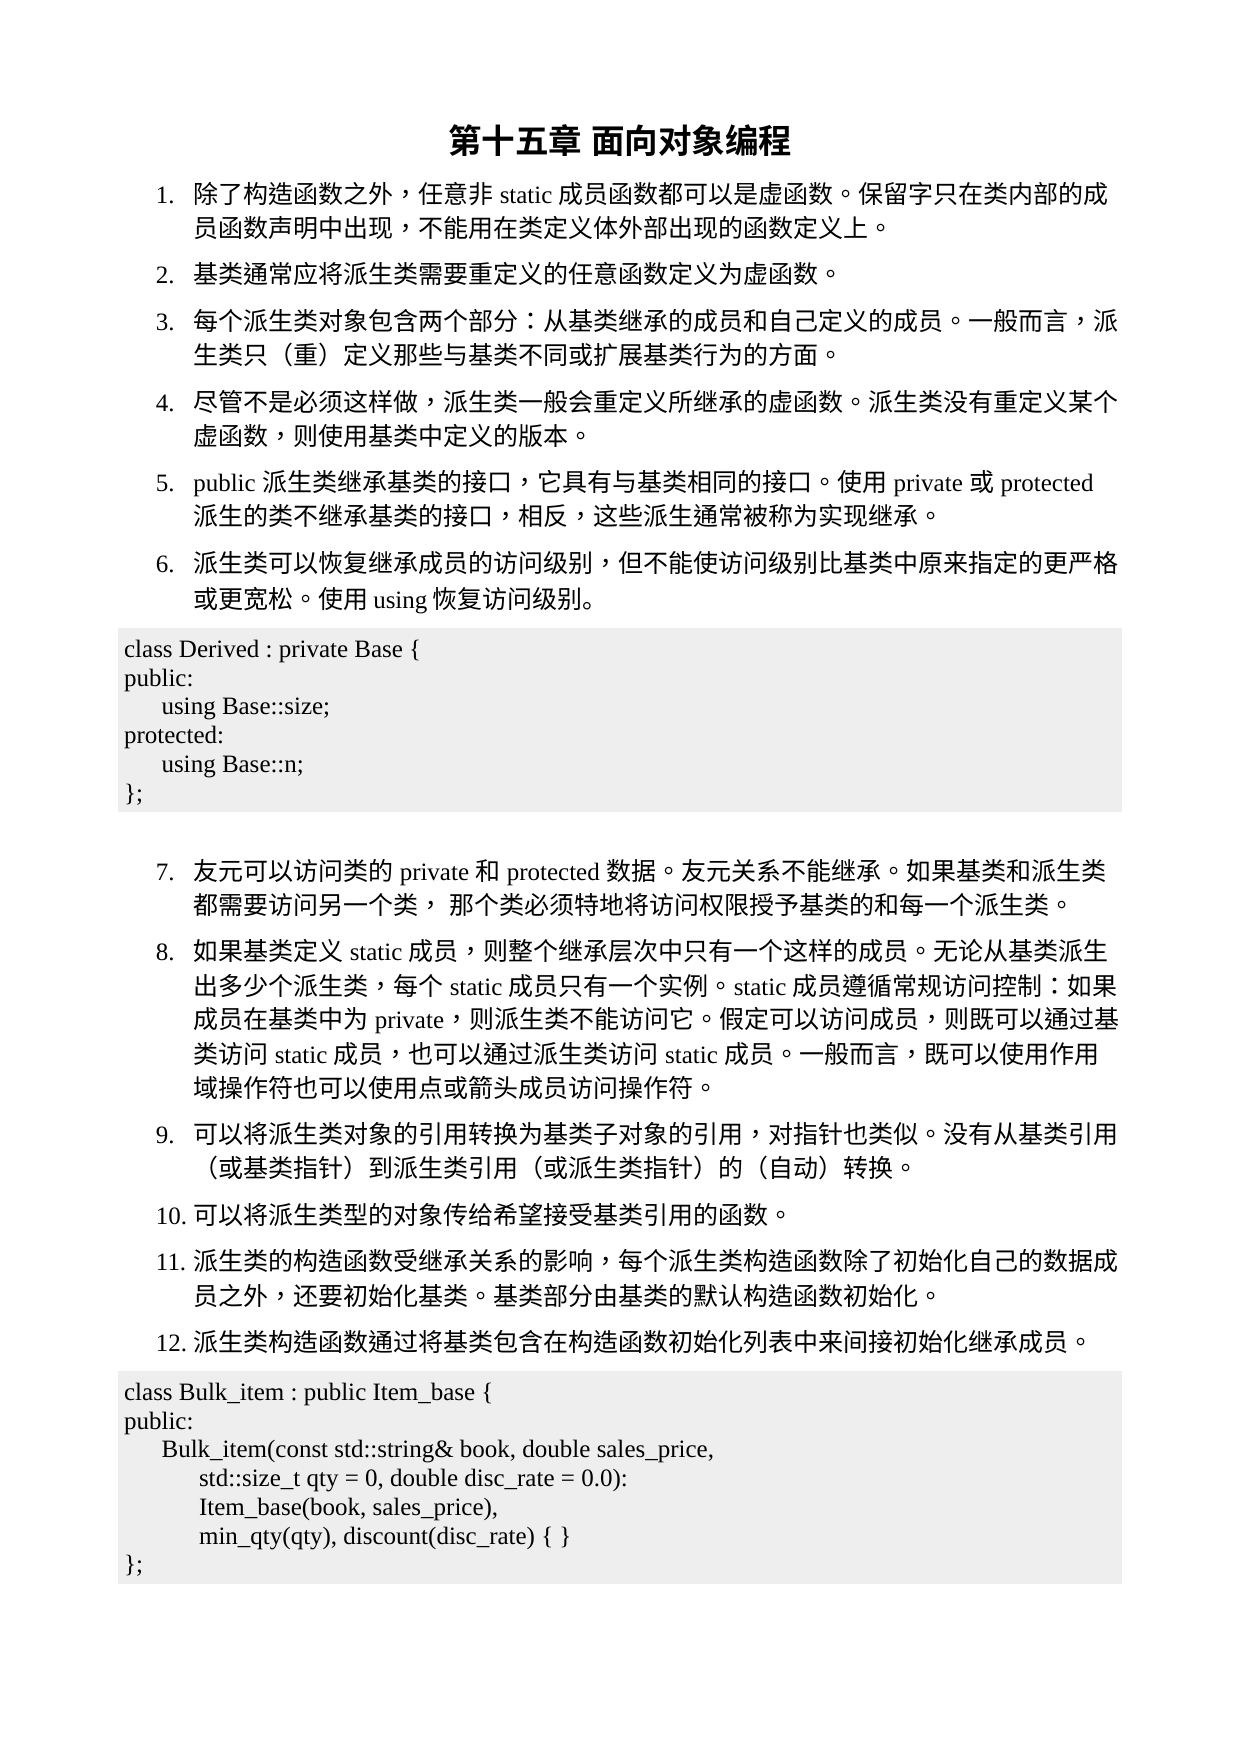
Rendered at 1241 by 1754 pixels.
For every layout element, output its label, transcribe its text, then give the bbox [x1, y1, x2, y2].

list 可以将派生类型的对象传给希望接受基类引用的函数。 [156, 1197, 1122, 1232]
list public 派生类继承基类的接口，它具有与基类相同的接口。使用 private 或 protected 派生的类不继承基类的接口，相反，这些派生通常被称为实现继承。 [156, 465, 1122, 533]
list 可以将派生类对象的引用转换为基类子对象的引用，对指针也类似。没有从基类引用（或基类指针）到派生类引用（或派生类指针）的（自动）转换。 [156, 1117, 1122, 1185]
list 派生类构造函数通过将基类包含在构造函数初始化列表中来间接初始化继承成员。 [156, 1325, 1122, 1359]
table_header class Bulk_item : public Item_base { public: Bulk_item(const std::string& book, double sales_price, std::size_t qty = 0, double disc_rate = 0.0): Item_base(book, sales_price), min_qty(qty), discount(disc_rate) { } }; [118, 1371, 1122, 1584]
list 尽管不是必须这样做，派生类一般会重定义所继承的虚函数。派生类没有重定义某个虚函数，则使用基类中定义的版本。 [156, 384, 1122, 452]
list 派生类可以恢复继承成员的访问级别，但不能使访问级别比基类中原来指定的更严格或更宽松。使用using恢复访问级别。 [156, 545, 1122, 616]
list 基类通常应将派生类需要重定义的任意函数定义为虚函数。 [156, 257, 1122, 291]
table_header class Derived : private Base { public: using Base::size; protected: using Base::n; }; [118, 628, 1122, 812]
list 除了构造函数之外，任意非 static 成员函数都可以是虚函数。保留字只在类内部的成员函数声明中出现，不能用在类定义体外部出现的函数定义上。 [156, 176, 1122, 244]
list 友元可以访问类的 private 和 protected 数据。友元关系不能继承。如果基类和派生类都需要访问另一个类， 那个类必须特地将访问权限授予基类的和每一个派生类。 [156, 853, 1122, 922]
list 派生类的构造函数受继承关系的影响，每个派生类构造函数除了初始化自己的数据成员之外，还要初始化基类。基类部分由基类的默认构造函数初始化。 [156, 1244, 1122, 1312]
list 每个派生类对象包含两个部分：从基类继承的成员和自己定义的成员。一般而言，派生类只（重）定义那些与基类不同或扩展基类行为的方面。 [156, 303, 1122, 372]
subtitle 第十五章 面向对象编程 [118, 118, 1122, 164]
list 如果基类定义 static 成员，则整个继承层次中只有一个这样的成员。无论从基类派生出多少个派生类，每个 static 成员只有一个实例。static 成员遵循常规访问控制：如果成员在基类中为 private，则派生类不能访问它。假定可以访问成员，则既可以通过基类访问 static 成员，也可以通过派生类访问 static 成员。一般而言，既可以使用作用域操作符也可以使用点或箭头成员访问操作符。 [156, 934, 1122, 1104]
